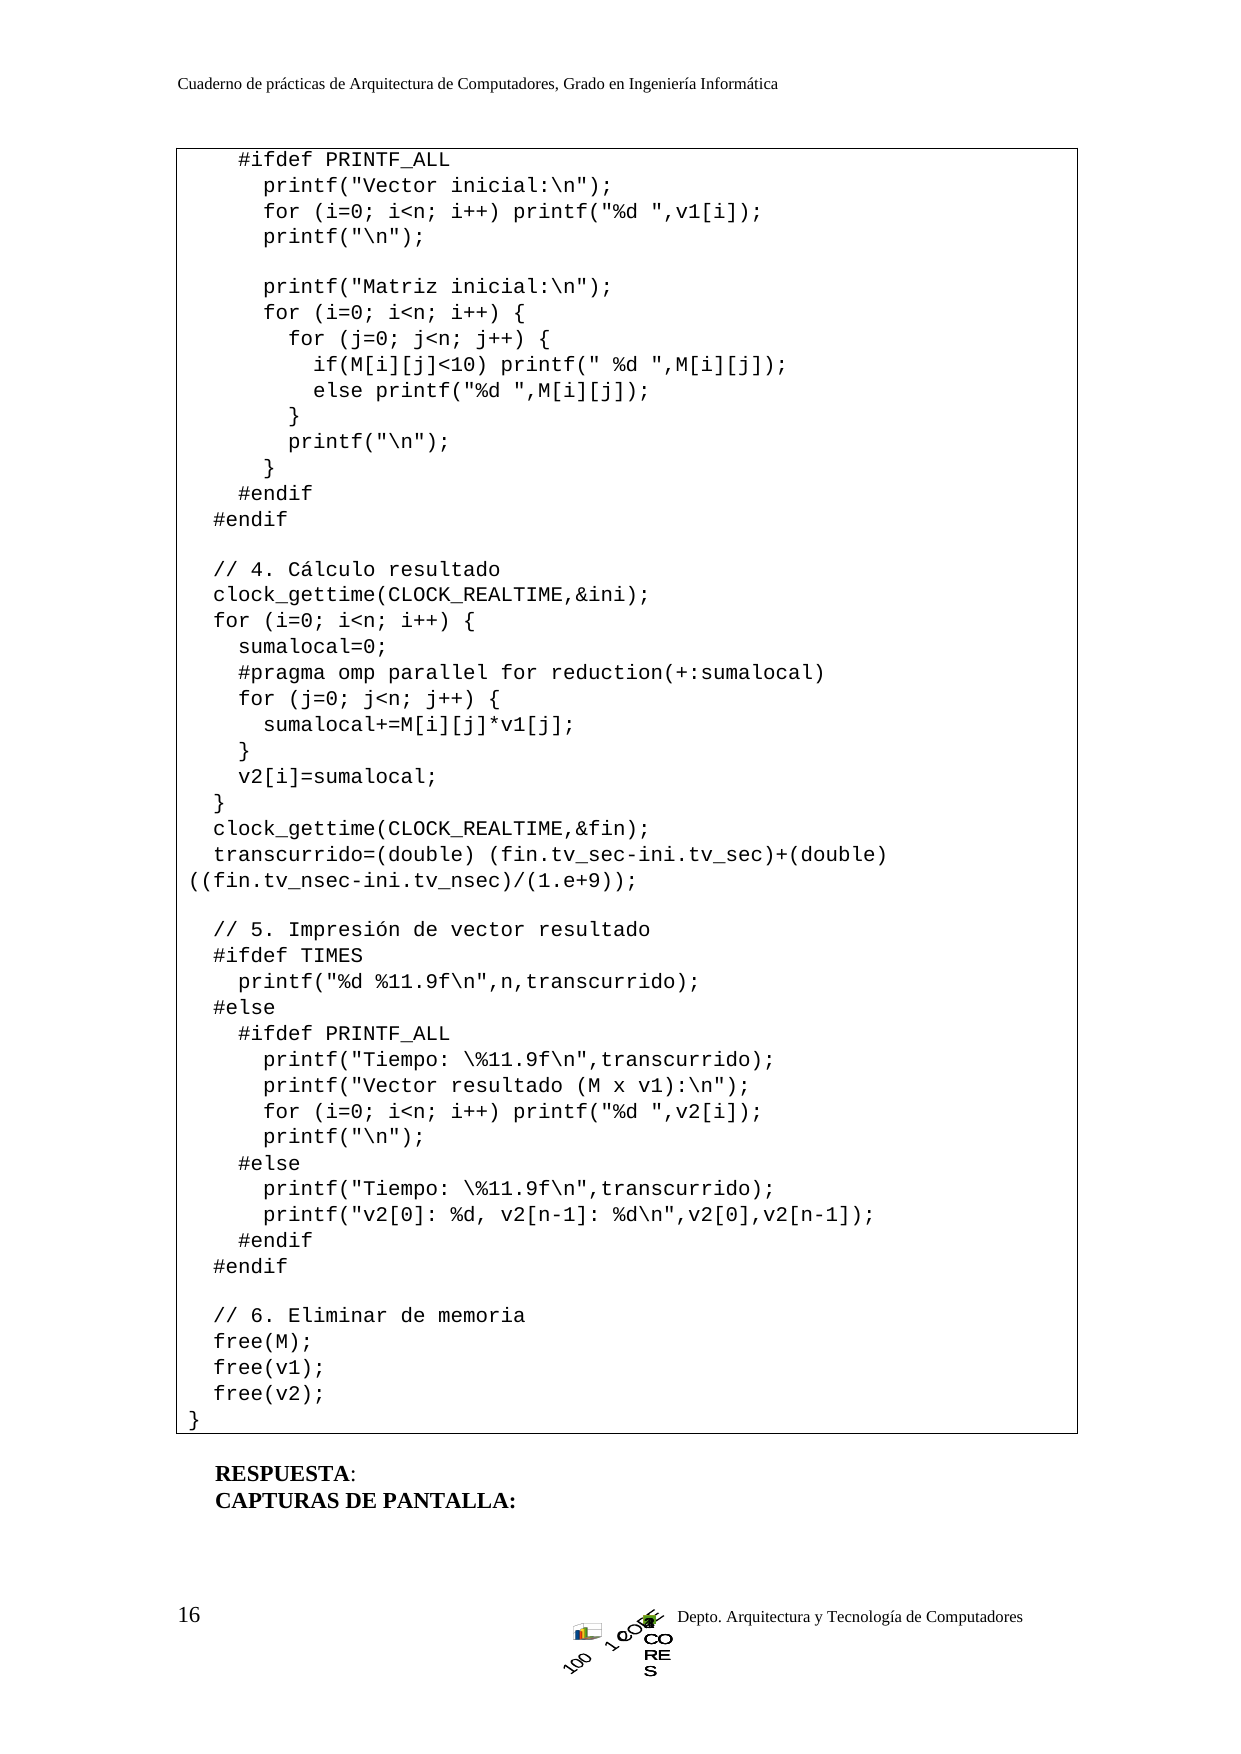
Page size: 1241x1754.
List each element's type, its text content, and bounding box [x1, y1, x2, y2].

text CAPTURAS DE PANTALLA: [215, 1487, 1063, 1513]
text RESPUESTA: [215, 1460, 1063, 1487]
table_header #ifdef PRINTF_ALL printf("Vector inicial:\n"); for (i=0; i<n; i++) printf("%d ",v1[i]); printf("\n"); printf("Matriz inicial:\n"); for (i=0; i<n; i++) { for (j=0; j<n; j++) { if(M[i][j]<10) printf(" %d ",M[i][j]); else printf("%d ",M[i][j]); } printf("\n"); } #endif #endif // 4. Cálculo resultado clock_gettime(CLOCK_REALTIME,&ini); for (i=0; i<n; i++) { sumalocal=0; #pragma omp parallel for reduction(+:sumalocal) for (j=0; j<n; j++) { sumalocal+=M[i][j]*v1[j]; } v2[i]=sumalocal; } clock_gettime(CLOCK_REALTIME,&fin); transcurrido=(double) (fin.tv_sec-ini.tv_sec)+(double) ((fin.tv_nsec-ini.tv_nsec)/(1.e+9)); // 5. Impresión de vector resultado #ifdef TIMES printf("%d %11.9f\n",n,transcurrido); #else #ifdef PRINTF_ALL printf("Tiempo: \%11.9f\n",transcurrido); printf("Vector resultado (M x v1):\n"); for (i=0; i<n; i++) printf("%d ",v2[i]); printf("\n"); #else printf("Tiempo: \%11.9f\n",transcurrido); printf("v2[0]: %d, v2[n-1]: %d\n",v2[0],v2[n-1]); #endif #endif // 6. Eliminar de memoria free(M); free(v1); free(v2); } [177, 149, 1077, 1433]
